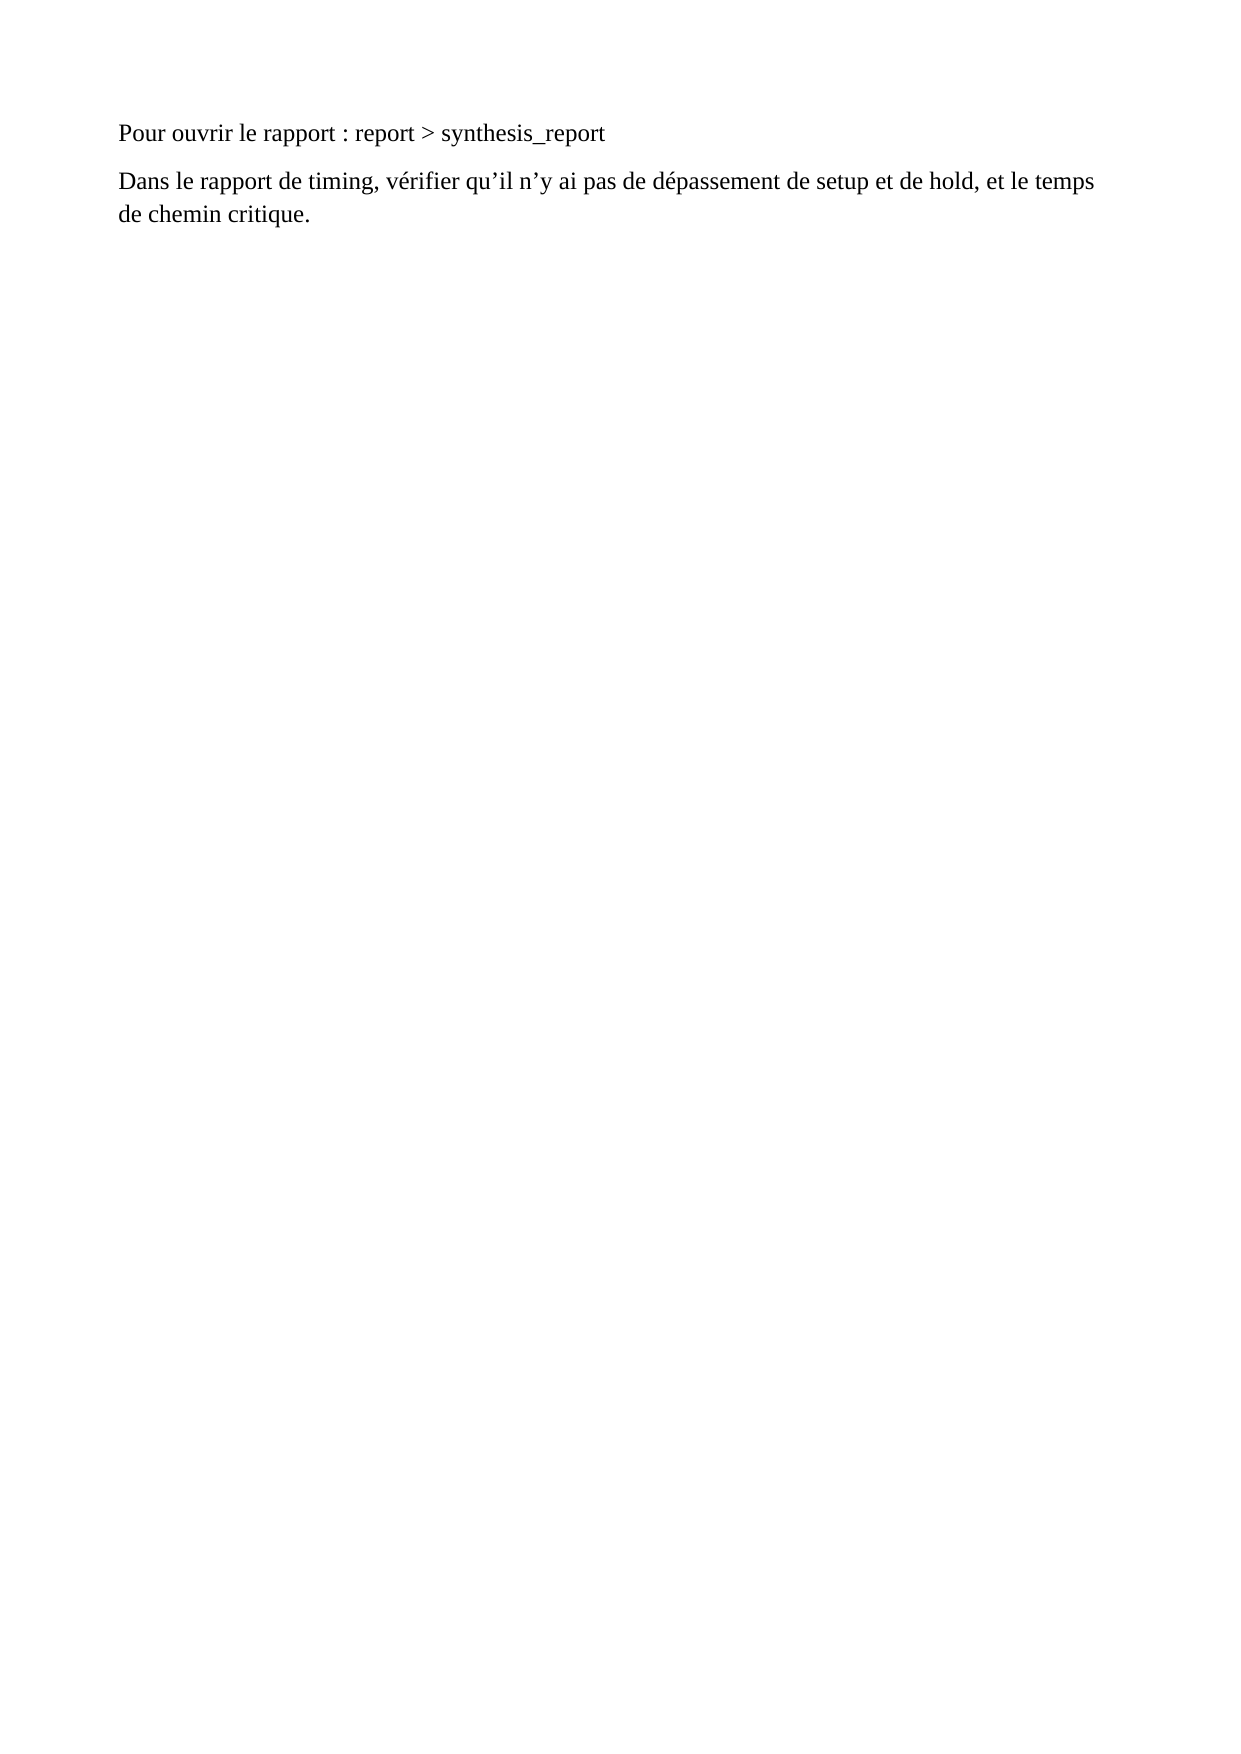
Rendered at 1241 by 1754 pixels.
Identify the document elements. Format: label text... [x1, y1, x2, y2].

text Dans le rapport de timing, vérifier qu’il n’y ai pas de dépassement de setup et de hold, et le temps de chemin critique. [118, 166, 1122, 227]
text Pour ouvrir le rapport : report > synthesis_report [118, 118, 1122, 147]
